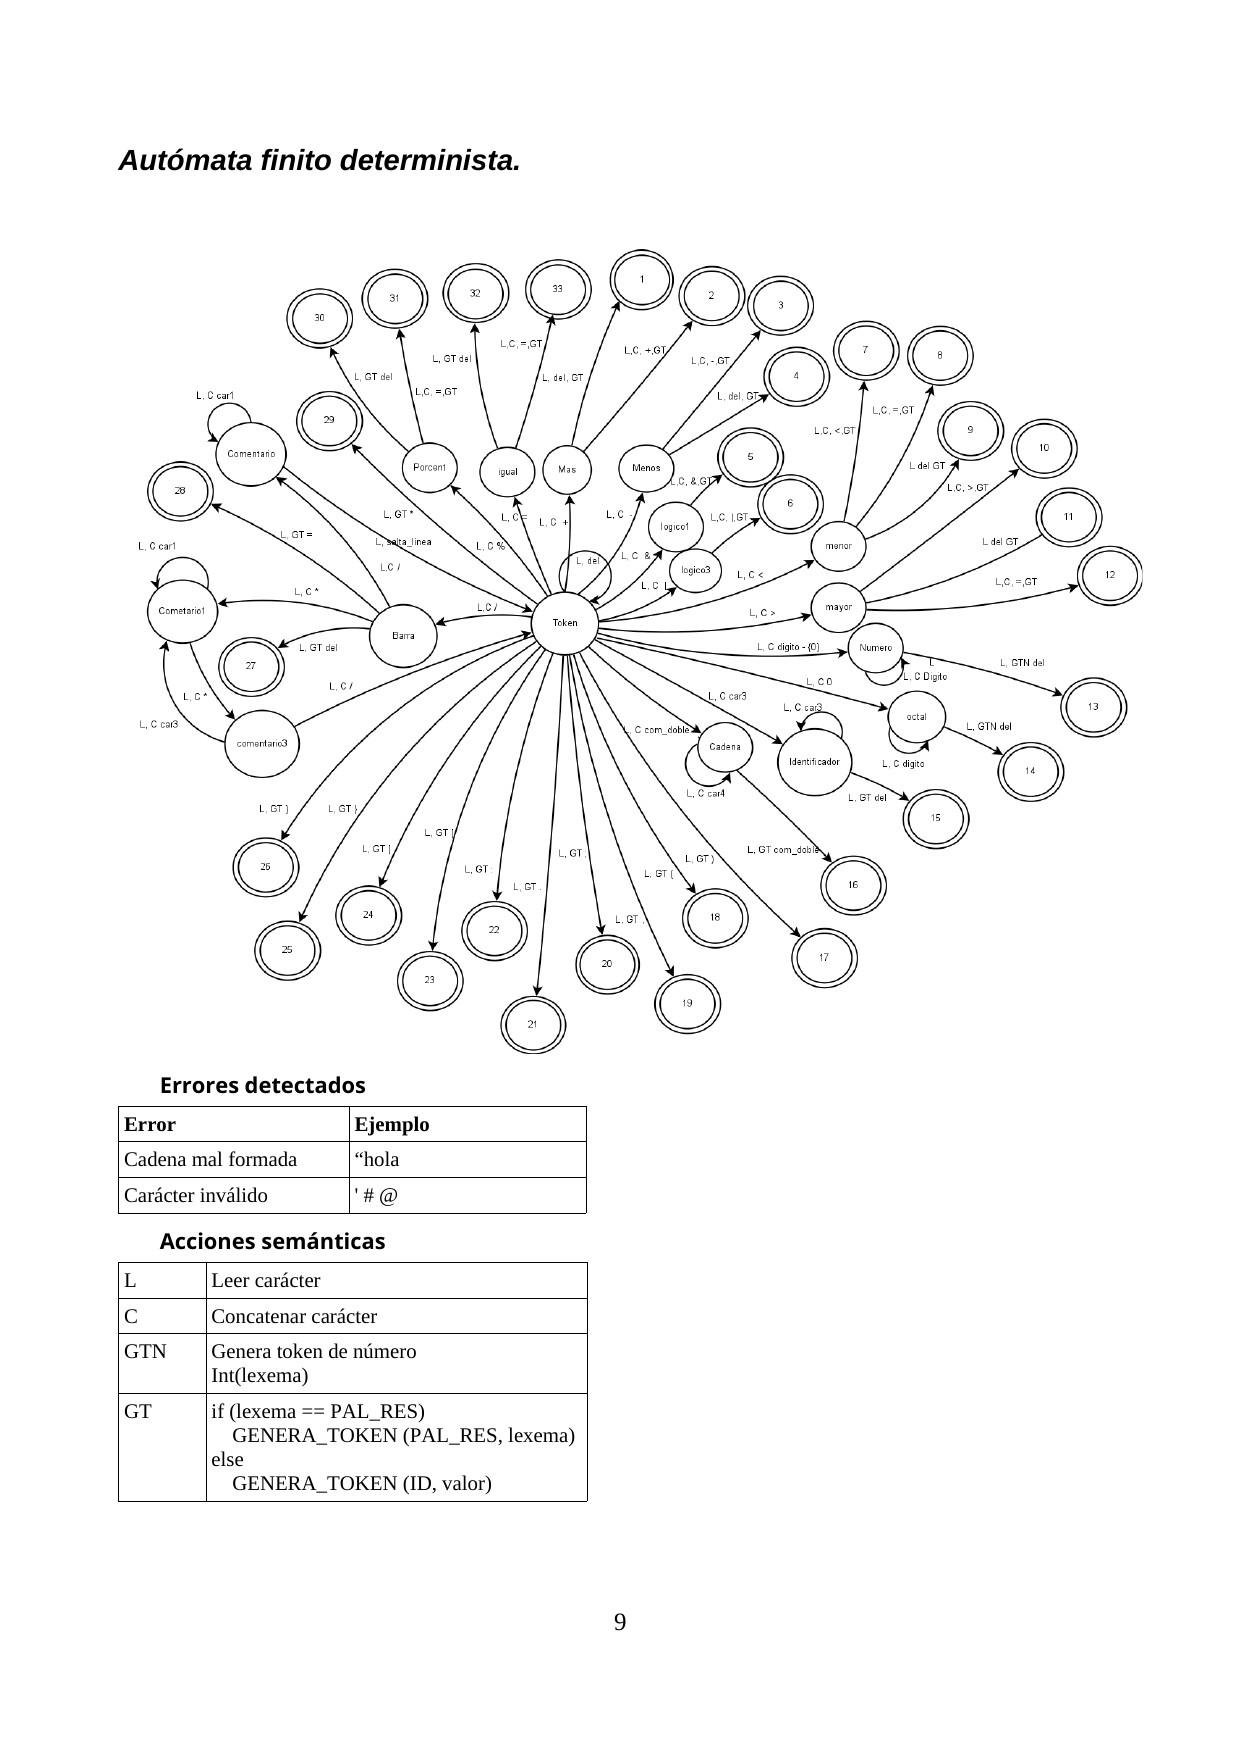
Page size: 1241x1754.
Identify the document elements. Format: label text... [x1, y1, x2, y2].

table_cell “hola [350, 1142, 586, 1177]
picture [138, 249, 1143, 1054]
subtitle Errores detectados [159, 1069, 1122, 1099]
table_cell C [119, 1299, 206, 1333]
subtitle Acciones semánticas [159, 1226, 1122, 1256]
table_cell Carácter inválido [119, 1178, 349, 1213]
table_header Leer carácter [207, 1263, 587, 1298]
subtitle Autómata finito determinista. [118, 143, 1122, 177]
table_cell GTN [119, 1334, 206, 1393]
table_header Ejemplo [350, 1107, 586, 1141]
table_header L [119, 1263, 206, 1298]
table_cell Genera token de número Int(lexema) [207, 1334, 587, 1393]
table_header Error [119, 1107, 349, 1141]
table_cell if (lexema == PAL_RES) GENERA_TOKEN (PAL_RES, lexema) else GENERA_TOKEN (ID, valor) [207, 1394, 587, 1501]
table_cell ' # @ [350, 1178, 586, 1213]
table_cell GT [119, 1394, 206, 1501]
table_cell Concatenar carácter [207, 1299, 587, 1333]
table_cell Cadena mal formada [119, 1142, 349, 1177]
